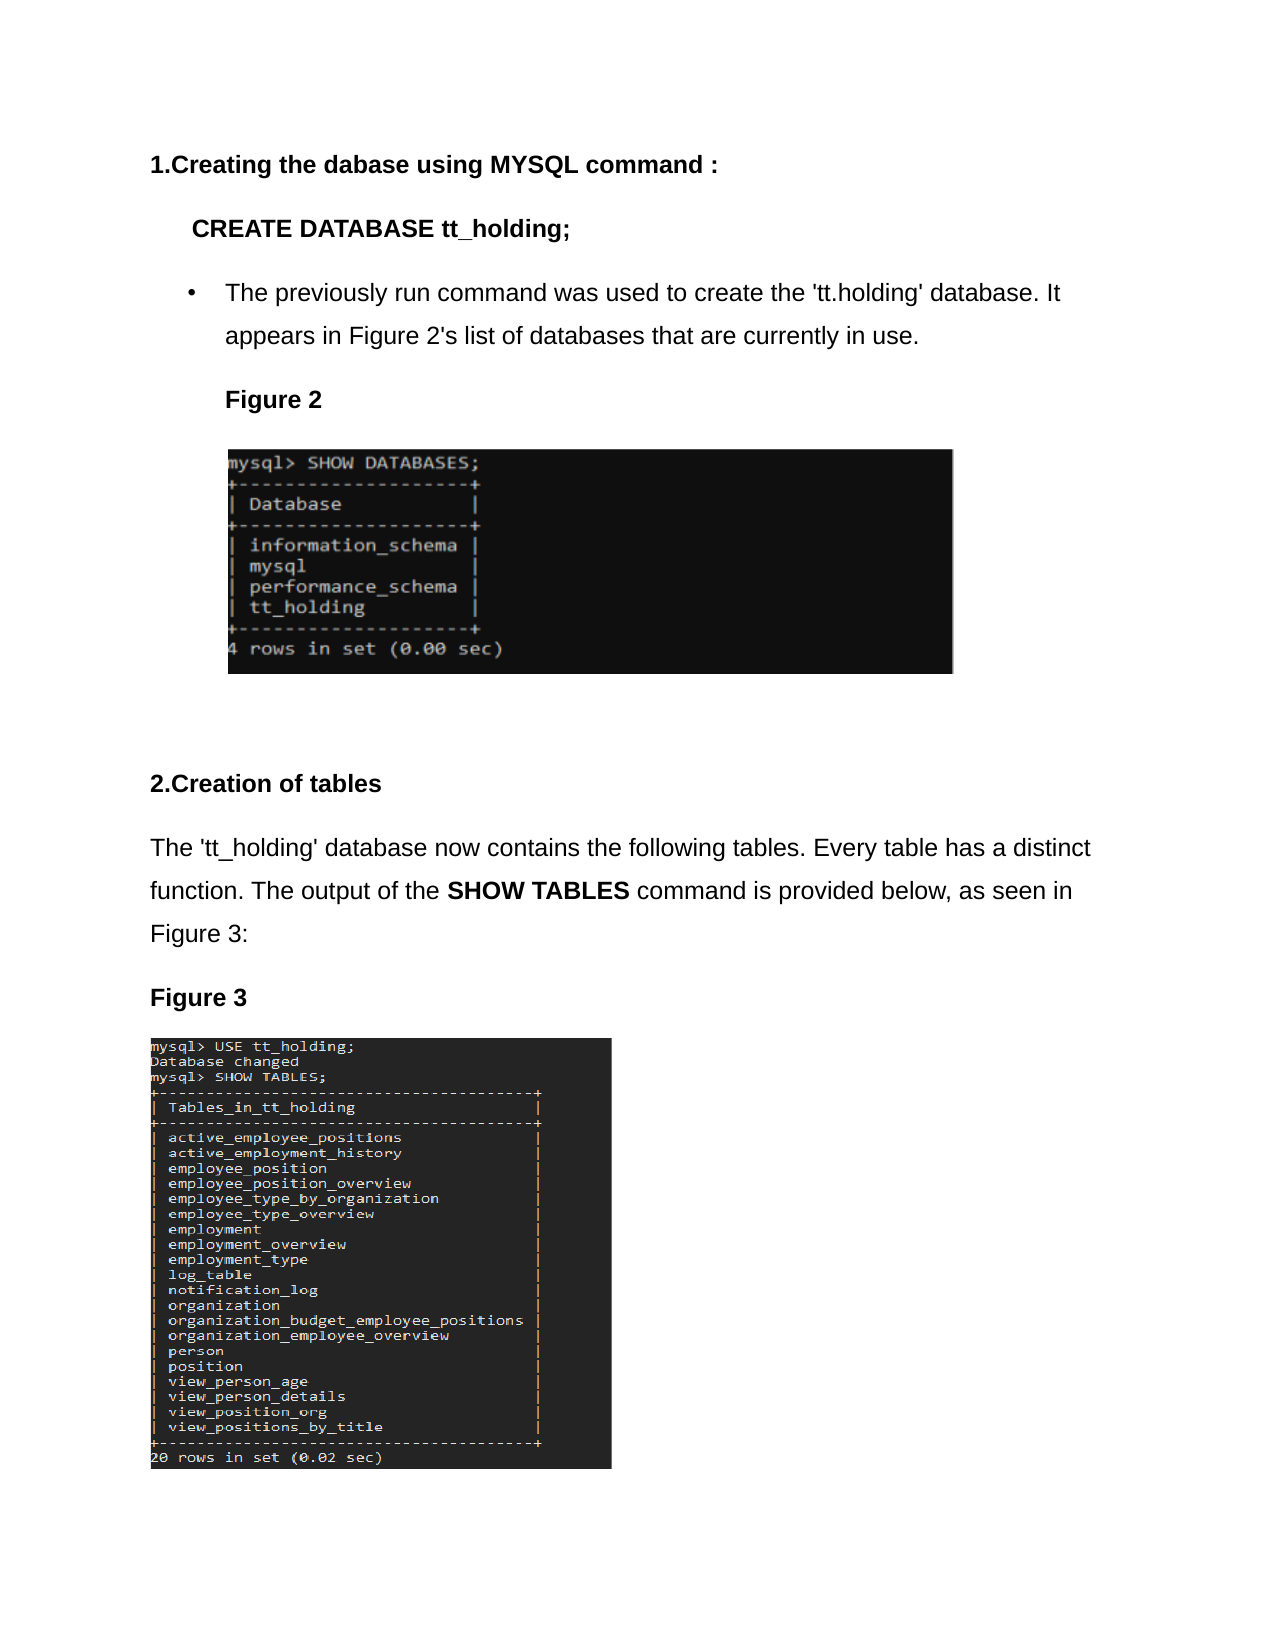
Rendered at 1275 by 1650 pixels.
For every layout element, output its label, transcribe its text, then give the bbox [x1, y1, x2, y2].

text 1.Creating the dabase using MYSQL command : [150, 150, 1125, 179]
text 2.Creation of tables [150, 769, 1125, 798]
text Figure 3 [150, 983, 1125, 1012]
list The previously run command was used to create the 'tt.holding' database. It appears in Figure 2's list of databases that are currently in use. [187, 278, 1125, 350]
picture [150, 1038, 612, 1469]
text The 'tt_holding' database now contains the following tables. Every table has a distinct function. The output of the SHOW TABLES command is provided below, as seen in Figure 3: [150, 833, 1125, 948]
picture [228, 449, 954, 674]
text CREATE DATABASE tt_holding; [150, 214, 1125, 243]
list Figure 2 [187, 385, 1125, 414]
